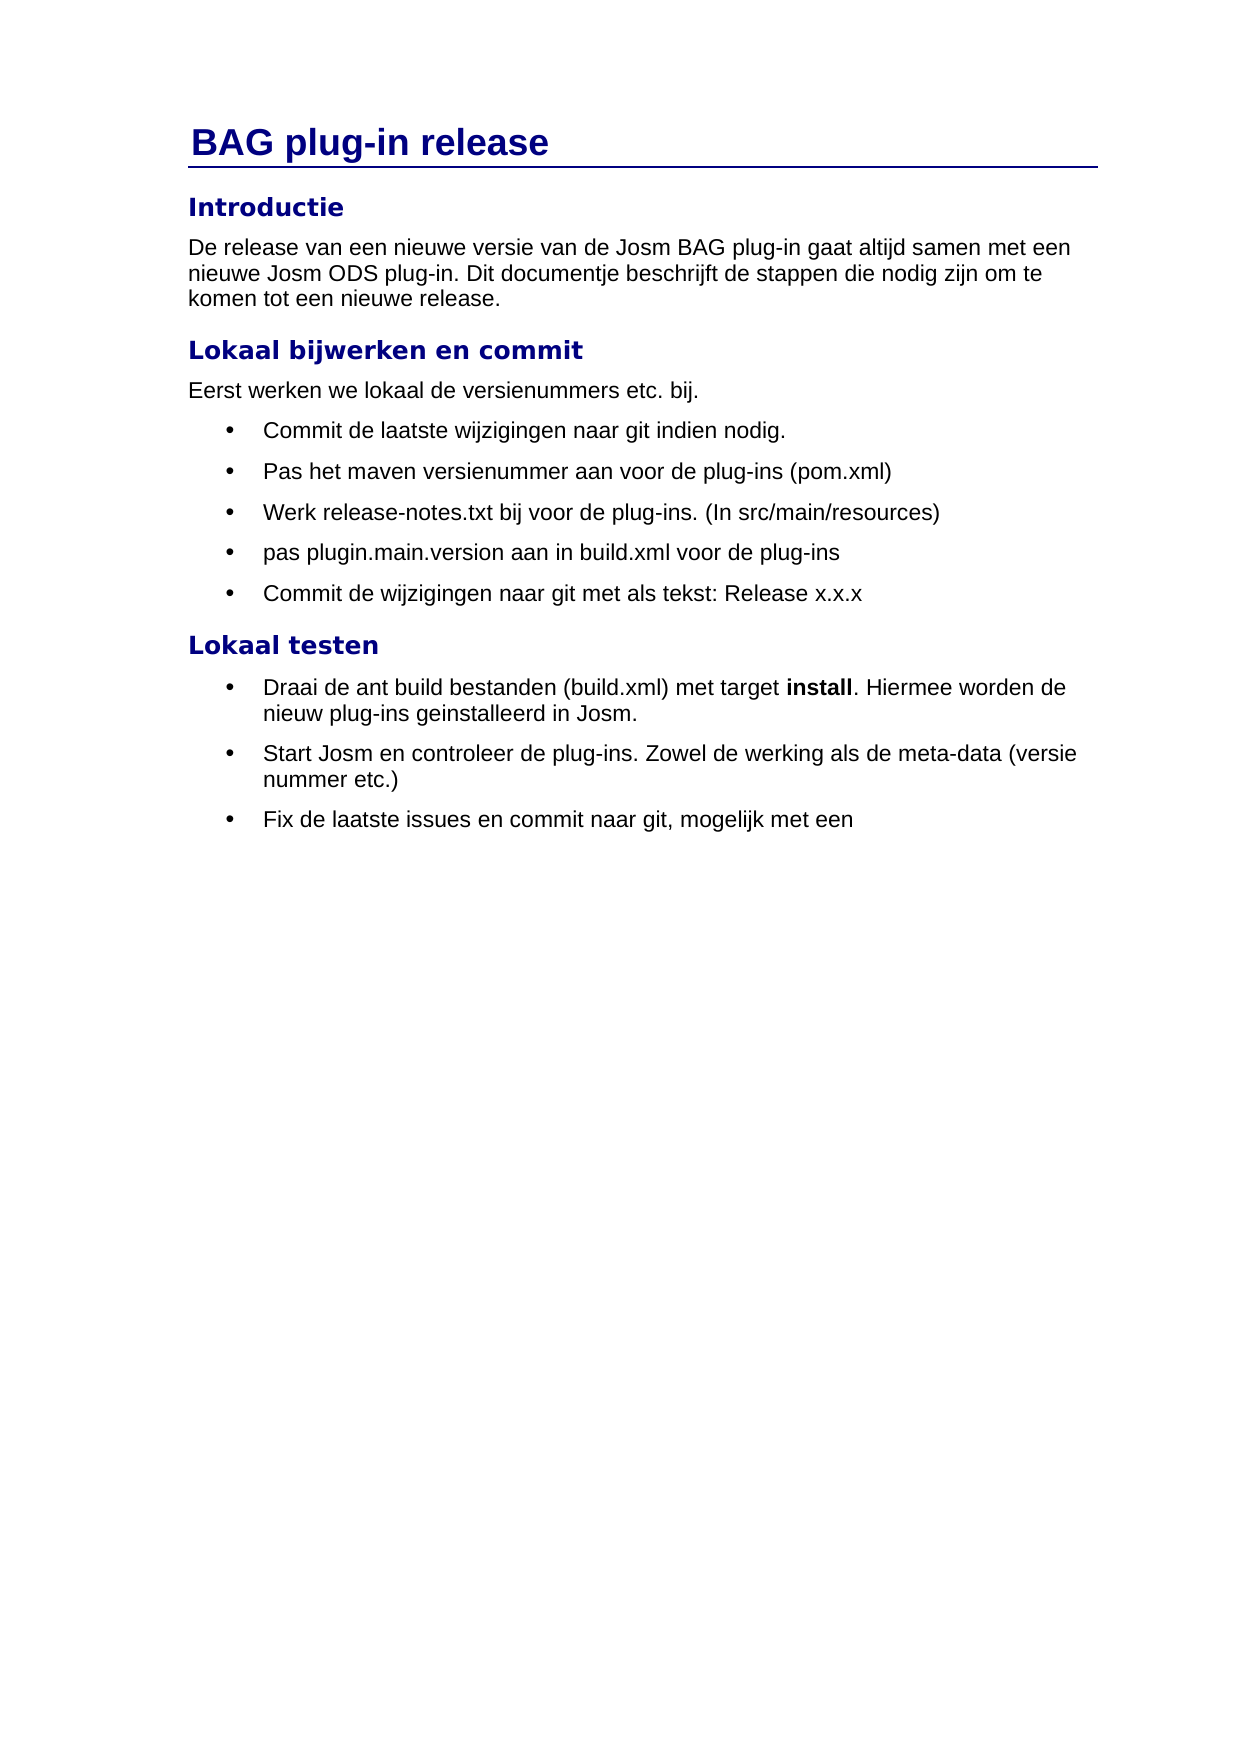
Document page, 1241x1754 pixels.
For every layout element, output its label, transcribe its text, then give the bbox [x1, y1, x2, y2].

list Commit de laatste wijzigingen naar git indien nodig. [225, 416, 1098, 444]
subtitle Lokaal bijwerken en commit [188, 336, 1098, 366]
subtitle Lokaal testen [188, 631, 1098, 661]
list pas plugin.main.version aan in build.xml voor de plug-ins [225, 538, 1098, 566]
subtitle BAG plug-in release [188, 118, 1098, 166]
subtitle Introductie [188, 193, 1098, 222]
text Eerst werken we lokaal de versienummers etc. bij. [188, 378, 1098, 404]
list Fix de laatste issues en commit naar git, mogelijk met een [225, 805, 1098, 833]
list Start Josm en controleer de plug-ins. Zowel de werking als de meta-data (versie nummer etc.) [225, 739, 1098, 793]
list Pas het maven versienummer aan voor de plug-ins (pom.xml) [225, 457, 1098, 485]
list Werk release-notes.txt bij voor de plug-ins. (In src/main/resources) [225, 497, 1098, 525]
list Draai de ant build bestanden (build.xml) met target install. Hiermee worden de nieuw plug-ins geinstalleerd in Josm. [225, 673, 1098, 727]
list Commit de wijzigingen naar git met als tekst: Release x.x.x [225, 578, 1098, 606]
text De release van een nieuwe versie van de Josm BAG plug-in gaat altijd samen met een nieuwe Josm ODS plug-in. Dit documentje beschrijft de stappen die nodig zijn om te komen tot een nieuwe release. [188, 235, 1098, 311]
